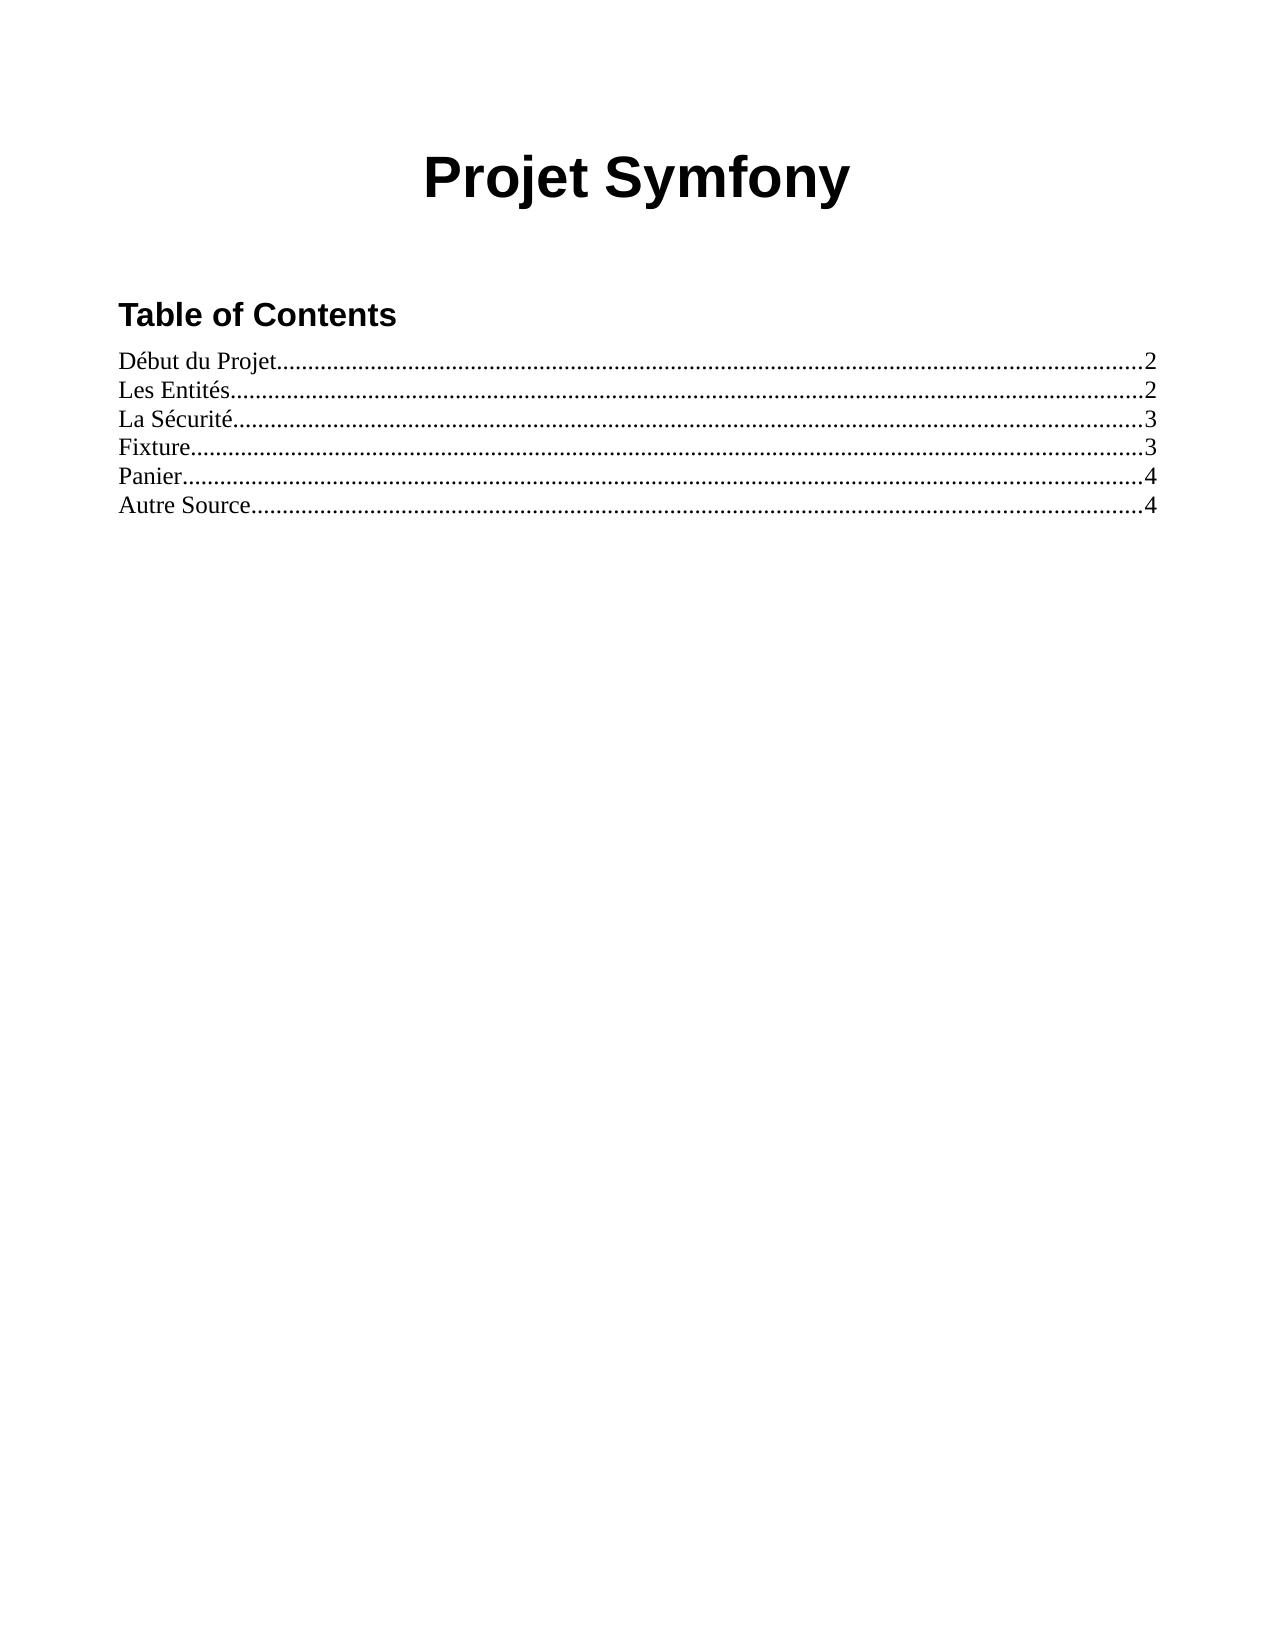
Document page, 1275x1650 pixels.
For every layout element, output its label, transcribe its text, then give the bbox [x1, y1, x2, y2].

text Début du Projet 2 [118, 346, 1157, 375]
title Projet Symfony [118, 143, 1157, 210]
text Autre Source 4 [118, 490, 1157, 519]
text Panier 4 [118, 461, 1157, 490]
text La Sécurité 3 [118, 404, 1157, 432]
text Fixture 3 [118, 432, 1157, 461]
subtitle Table of Contents [118, 295, 1157, 334]
text Les Entités 2 [118, 375, 1157, 404]
